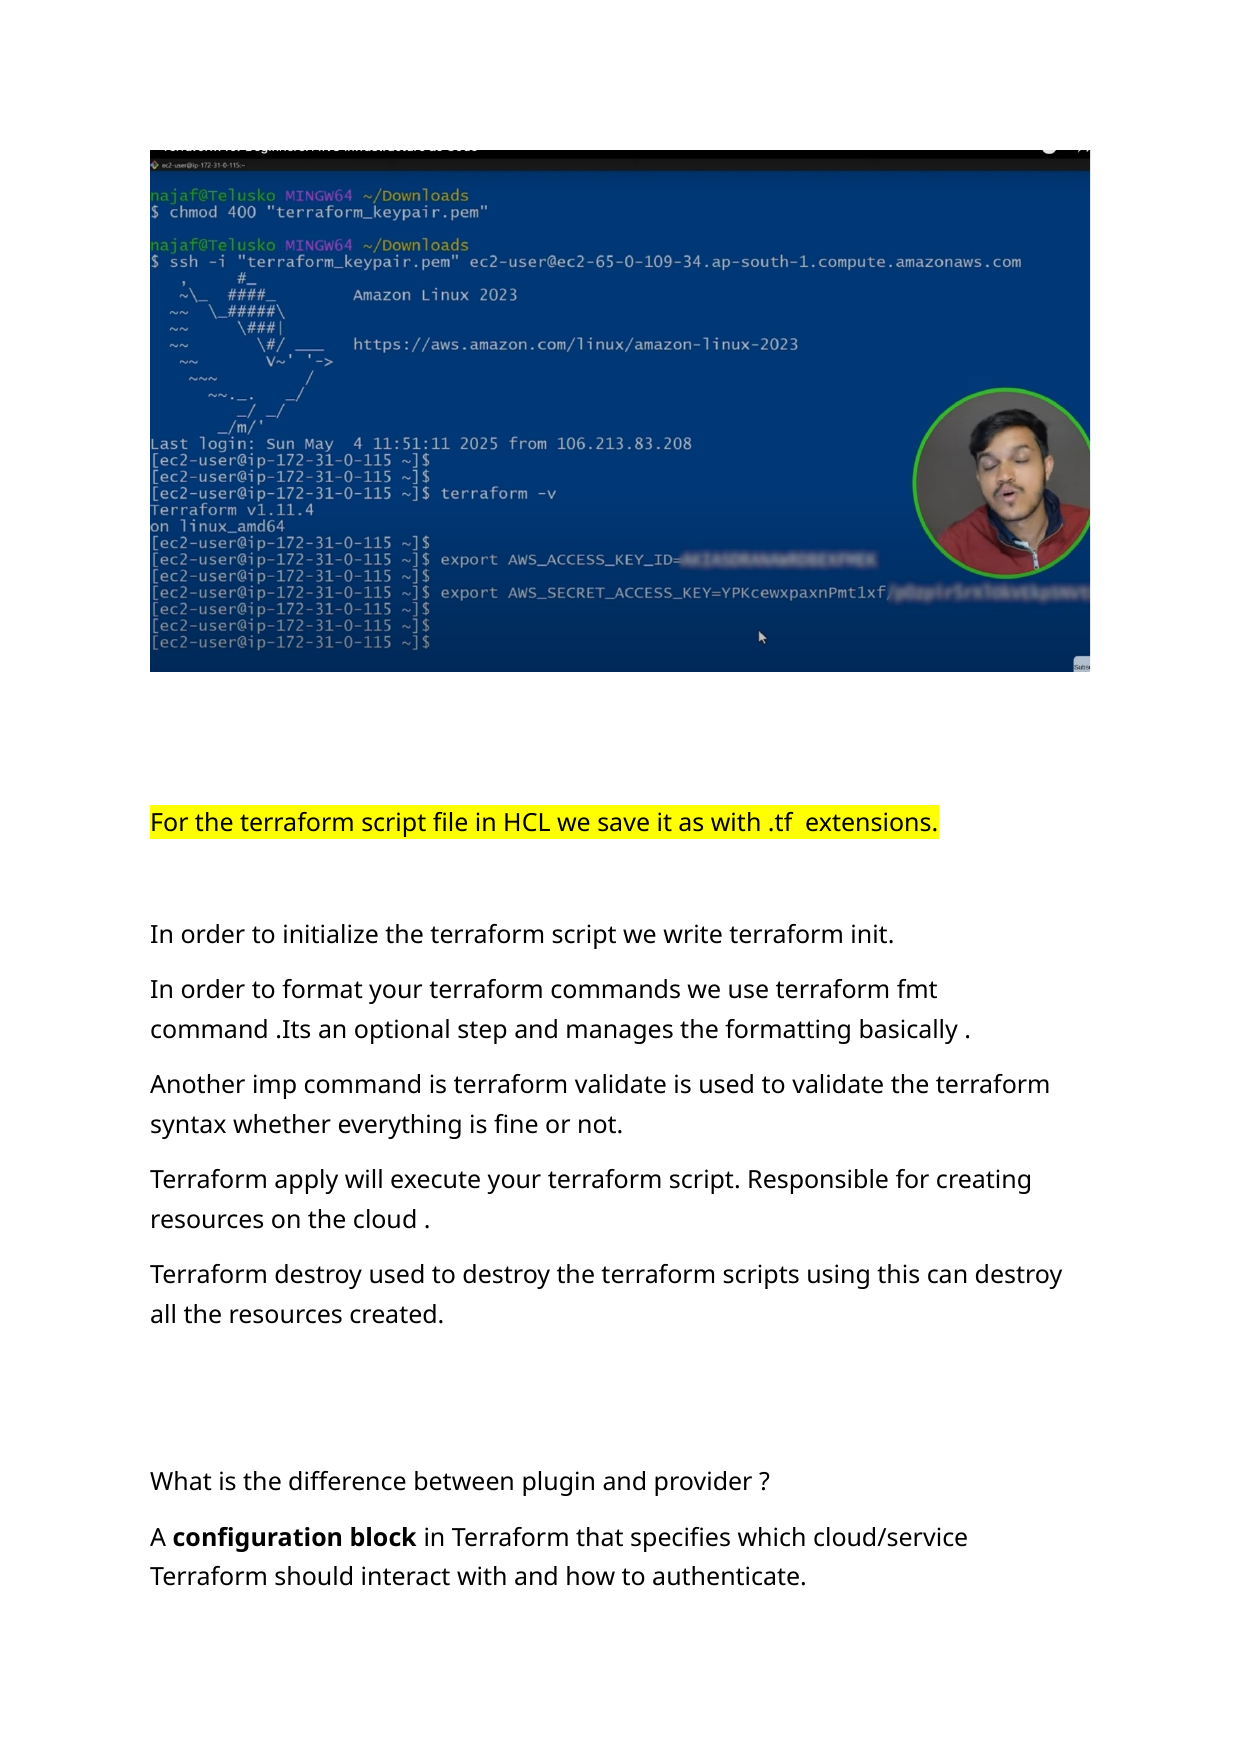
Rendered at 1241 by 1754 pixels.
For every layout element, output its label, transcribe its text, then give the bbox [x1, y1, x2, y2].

text In order to initialize the terraform script we write terraform init. [150, 916, 1090, 950]
text A configuration block in Terraform that specifies which cloud/service Terraform should interact with and how to authenticate. [150, 1520, 1090, 1593]
text What is the difference between plugin and provider ? [150, 1464, 1090, 1498]
text Another imp command is terraform validate is used to validate the terraform syntax whether everything is fine or not. [150, 1067, 1090, 1140]
text Terraform apply will execute your terraform script. Responsible for creating resources on the cloud . [150, 1162, 1090, 1235]
text Terraform destroy used to destroy the terraform scripts using this can destroy all the resources created. [150, 1257, 1090, 1330]
text In order to format your terraform commands we use terraform fmt command .Its an optional step and manages the formatting basically . [150, 972, 1090, 1045]
text For the terraform script file in HCL we save it as with .tf extensions. [150, 805, 1090, 839]
